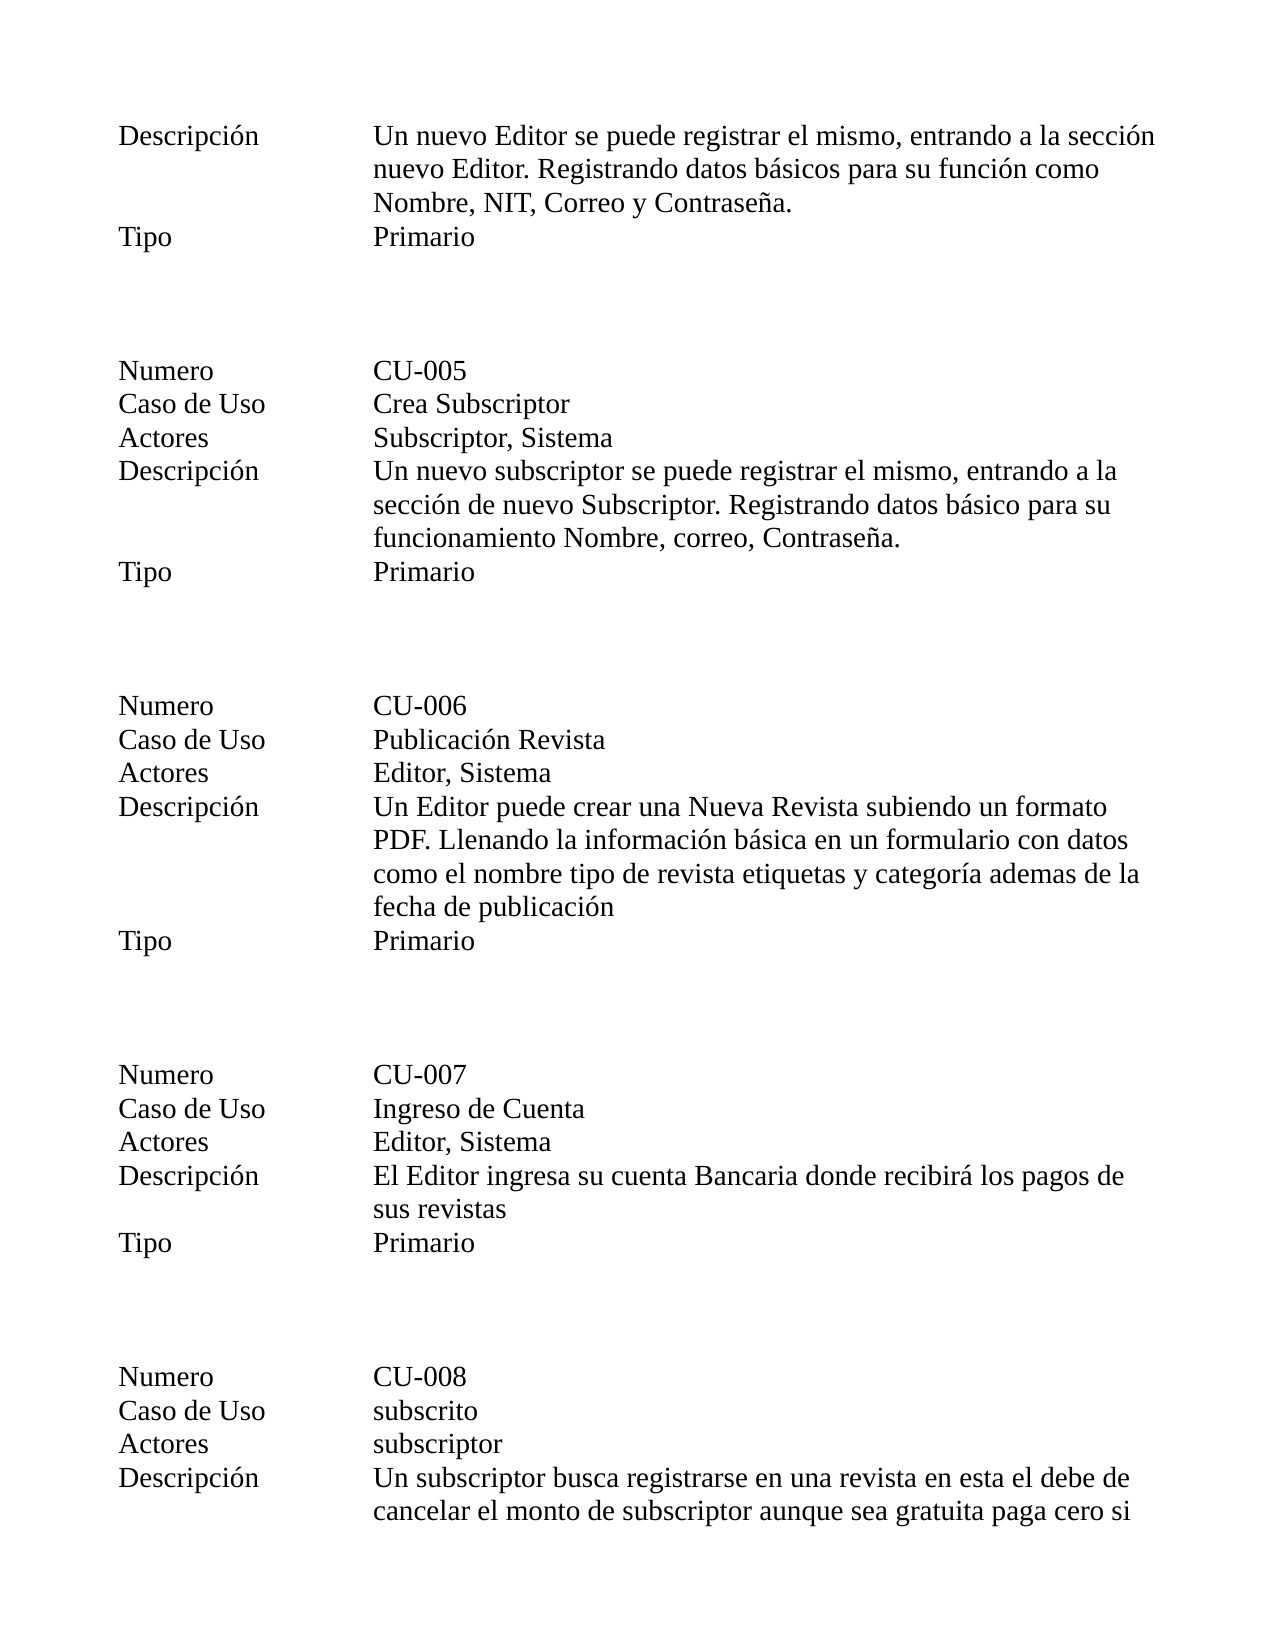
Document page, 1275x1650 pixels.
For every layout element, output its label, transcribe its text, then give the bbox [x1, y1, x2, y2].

table_header CU-006 [373, 688, 1157, 722]
table_cell Descripción [118, 1158, 373, 1225]
table_cell Caso de Uso [118, 722, 373, 755]
table_cell Primario [373, 219, 1157, 252]
table_cell Un Editor puede crear una Nueva Revista subiendo un formato PDF. Llenando la información básica en un formulario con datos como el nombre tipo de revista etiquetas y categoría ademas de la fecha de publicación [373, 789, 1157, 923]
table_cell El Editor ingresa su cuenta Bancaria donde recibirá los pagos de sus revistas [373, 1158, 1157, 1225]
table_cell Actores [118, 1426, 373, 1460]
table_cell Actores [118, 420, 373, 453]
table_header CU-008 [373, 1359, 1157, 1393]
table_cell Descripción [118, 454, 373, 554]
table_cell Actores [118, 1124, 373, 1158]
table_header Numero [118, 1057, 373, 1091]
table_cell Primario [373, 923, 1157, 957]
table_cell Publicación Revista [373, 722, 1157, 755]
table_cell Un nuevo Editor se puede registrar el mismo, entrando a la sección nuevo Editor. Registrando datos básicos para su función como Nombre, NIT, Correo y Contraseña. [373, 118, 1157, 219]
table_cell Un nuevo subscriptor se puede registrar el mismo, entrando a la sección de nuevo Subscriptor. Registrando datos básico para su funcionamiento Nombre, correo, Contraseña. [373, 454, 1157, 554]
table_cell Tipo [118, 923, 373, 957]
table_header CU-005 [373, 353, 1157, 386]
table_cell subscrito [373, 1393, 1157, 1426]
table_cell Caso de Uso [118, 1091, 373, 1124]
table_cell Caso de Uso [118, 386, 373, 420]
table_cell Primario [373, 1225, 1157, 1258]
table_header Numero [118, 1359, 373, 1393]
table_cell Tipo [118, 554, 373, 588]
table_cell Descripción [118, 118, 373, 219]
table_cell Crea Subscriptor [373, 386, 1157, 420]
table_cell Descripción [118, 1460, 373, 1527]
table_cell subscriptor [373, 1426, 1157, 1460]
table_header Numero [118, 688, 373, 722]
table_cell Tipo [118, 1225, 373, 1258]
table_cell Un subscriptor busca registrarse en una revista en esta el debe de cancelar el monto de subscriptor aunque sea gratuita paga cero si [373, 1460, 1157, 1527]
table_header CU-007 [373, 1057, 1157, 1091]
table_header Numero [118, 353, 373, 386]
table_cell Caso de Uso [118, 1393, 373, 1426]
table_cell Primario [373, 554, 1157, 588]
table_cell Tipo [118, 219, 373, 252]
table_cell Subscriptor, Sistema [373, 420, 1157, 453]
table_cell Descripción [118, 789, 373, 923]
table_cell Editor, Sistema [373, 755, 1157, 789]
table_cell Editor, Sistema [373, 1124, 1157, 1158]
table_cell Ingreso de Cuenta [373, 1091, 1157, 1124]
table_cell Actores [118, 755, 373, 789]
